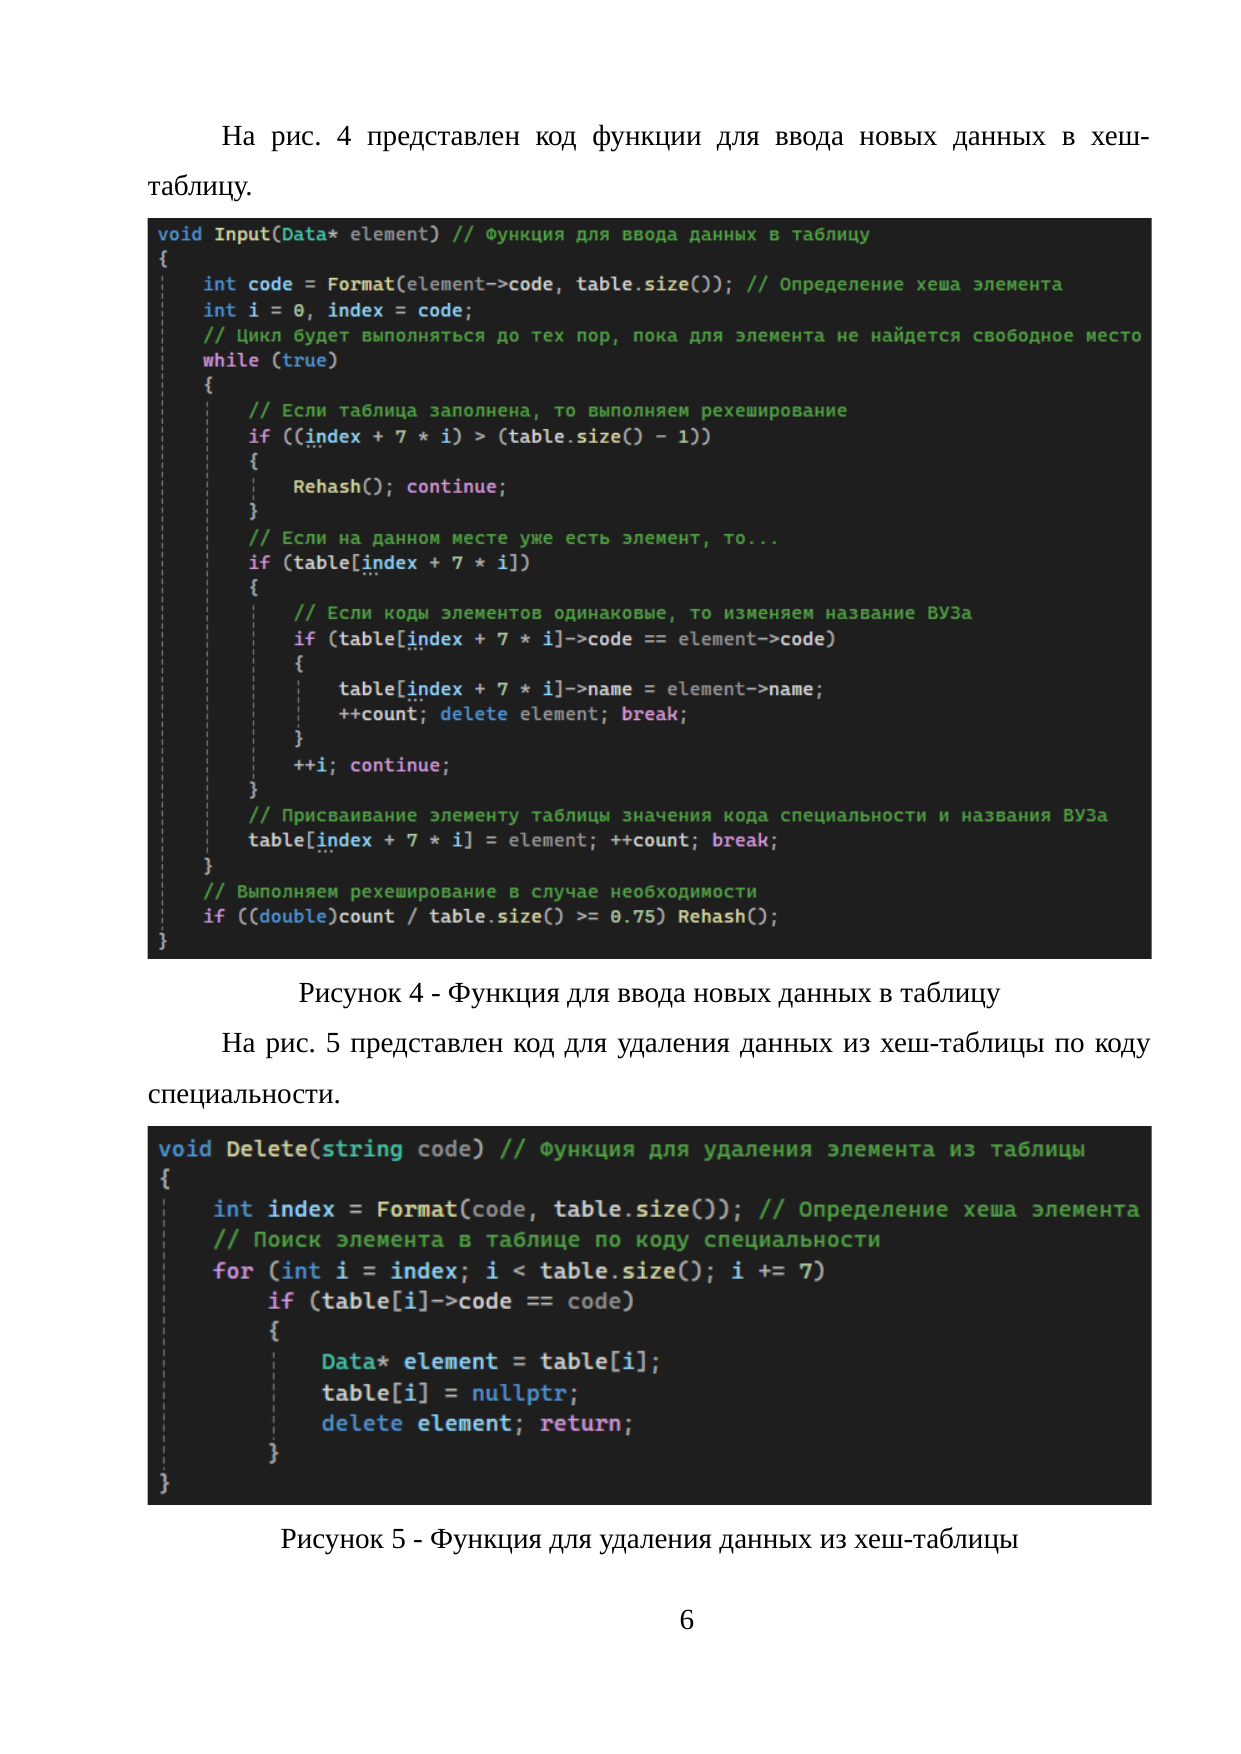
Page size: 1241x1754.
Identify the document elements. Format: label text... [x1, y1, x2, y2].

text Рисунок 5 - Функция для удаления данных из хеш-таблицы [148, 1505, 1152, 1555]
picture [147, 1126, 1152, 1505]
text На рис. 4 представлен код функции для ввода новых данных в хеш-таблицу. [148, 118, 1152, 202]
text На рис. 5 представлен код для удаления данных из хеш-таблицы по коду специальности. [148, 1025, 1152, 1109]
text Рисунок 4 - Функция для ввода новых данных в таблицу [148, 959, 1152, 1009]
picture [147, 218, 1152, 959]
